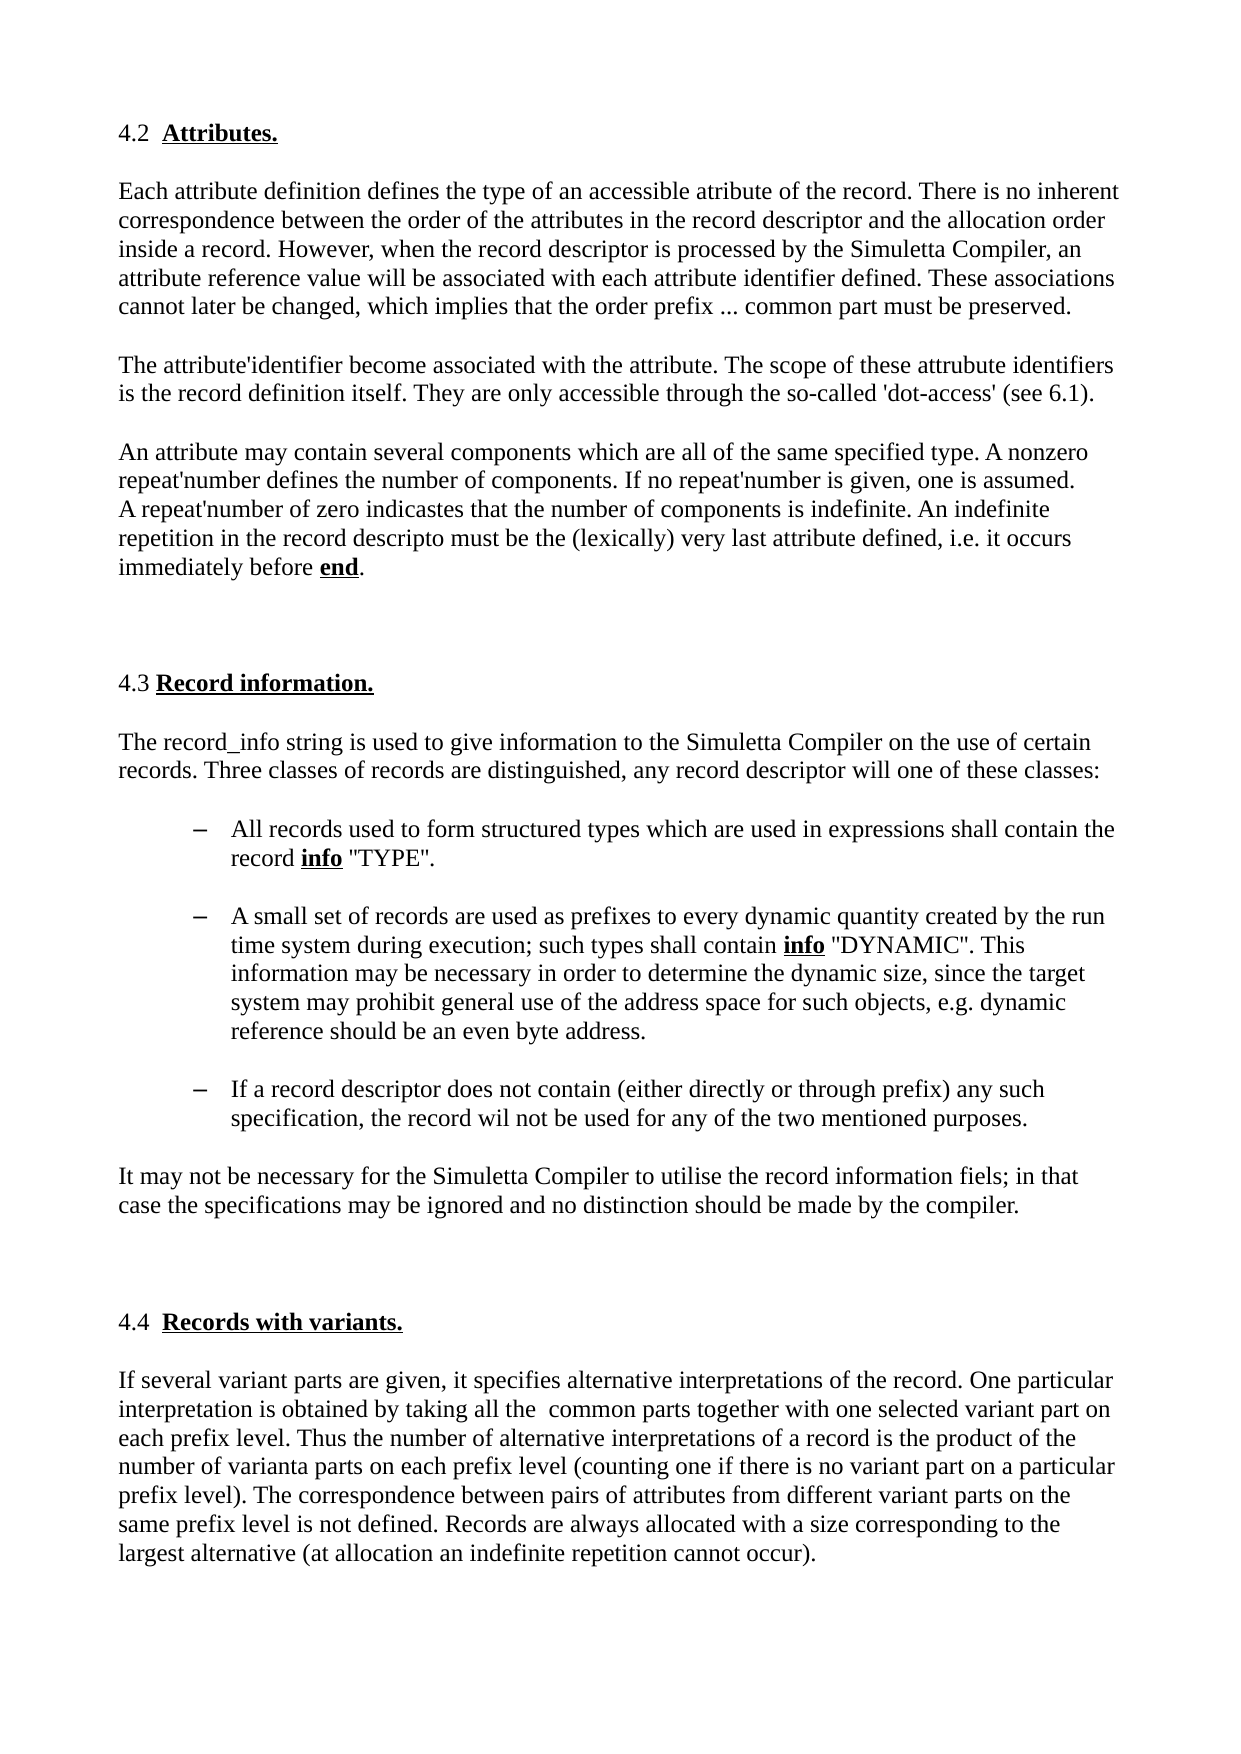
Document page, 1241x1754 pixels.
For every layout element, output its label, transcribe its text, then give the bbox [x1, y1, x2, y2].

text If several variant parts are given, it specifies alternative interpretations of the record. One particular interpretation is obtained by taking all the common parts together with one selected variant part on each prefix level. Thus the number of alternative interpretations of a record is the product of the number of varianta parts on each prefix level (counting one if there is no variant part on a particular prefix level). The correspondence between pairs of attributes from different variant parts on the same prefix level is not defined. Records are always allocated with a size corresponding to the largest alternative (at allocation an indefinite repetition cannot occur). [118, 1365, 1122, 1566]
text An attribute may contain several components which are all of the same specified type. A nonzero repeat'number defines the number of components. If no repeat'number is given, one is assumed. A repeat'number of zero indicastes that the number of components is indefinite. An indefinite repetition in the record descripto must be the (lexically) very last attribute defined, i.e. it occurs immediately before end. [118, 437, 1122, 581]
text Each attribute definition defines the type of an accessible atribute of the record. There is no inherent correspondence between the order of the attributes in the record descriptor and the allocation order inside a record. However, when the record descriptor is processed by the Simuletta Compiler, an attribute reference value will be associated with each attribute identifier defined. These associations cannot later be changed, which implies that the order prefix ... common part must be preserved. [118, 176, 1122, 320]
text It may not be necessary for the Simuletta Compiler to utilise the record information fiels; in that case the specifications may be ignored and no distinction should be made by the compiler. [118, 1161, 1122, 1219]
text 4.3 Record information. [118, 668, 1122, 697]
text 4.2 Attributes. [118, 118, 1122, 147]
text The record_info string is used to give information to the Simuletta Compiler on the use of certain records. Three classes of records are distinguished, any record descriptor will one of these classes: [118, 727, 1122, 784]
text The attribute'identifier become associated with the attribute. The scope of these attrubute identifiers is the record definition itself. They are only accessible through the so-called 'dot-access' (see 6.1). [118, 350, 1122, 407]
text 4.4 Records with variants. [118, 1307, 1122, 1336]
list All records used to form structured types which are used in expressions shall contain the record info ''TYPE''. [193, 814, 1122, 871]
list If a record descriptor does not contain (either directly or through prefix) any such specification, the record wil not be used for any of the two mentioned purposes. [193, 1074, 1122, 1132]
list A small set of records are used as prefixes to every dynamic quantity created by the run time system during execution; such types shall contain info ''DYNAMIC''. This information may be necessary in order to determine the dynamic size, since the target system may prohibit general use of the address space for such objects, e.g. dynamic reference should be an even byte address. [193, 901, 1122, 1045]
